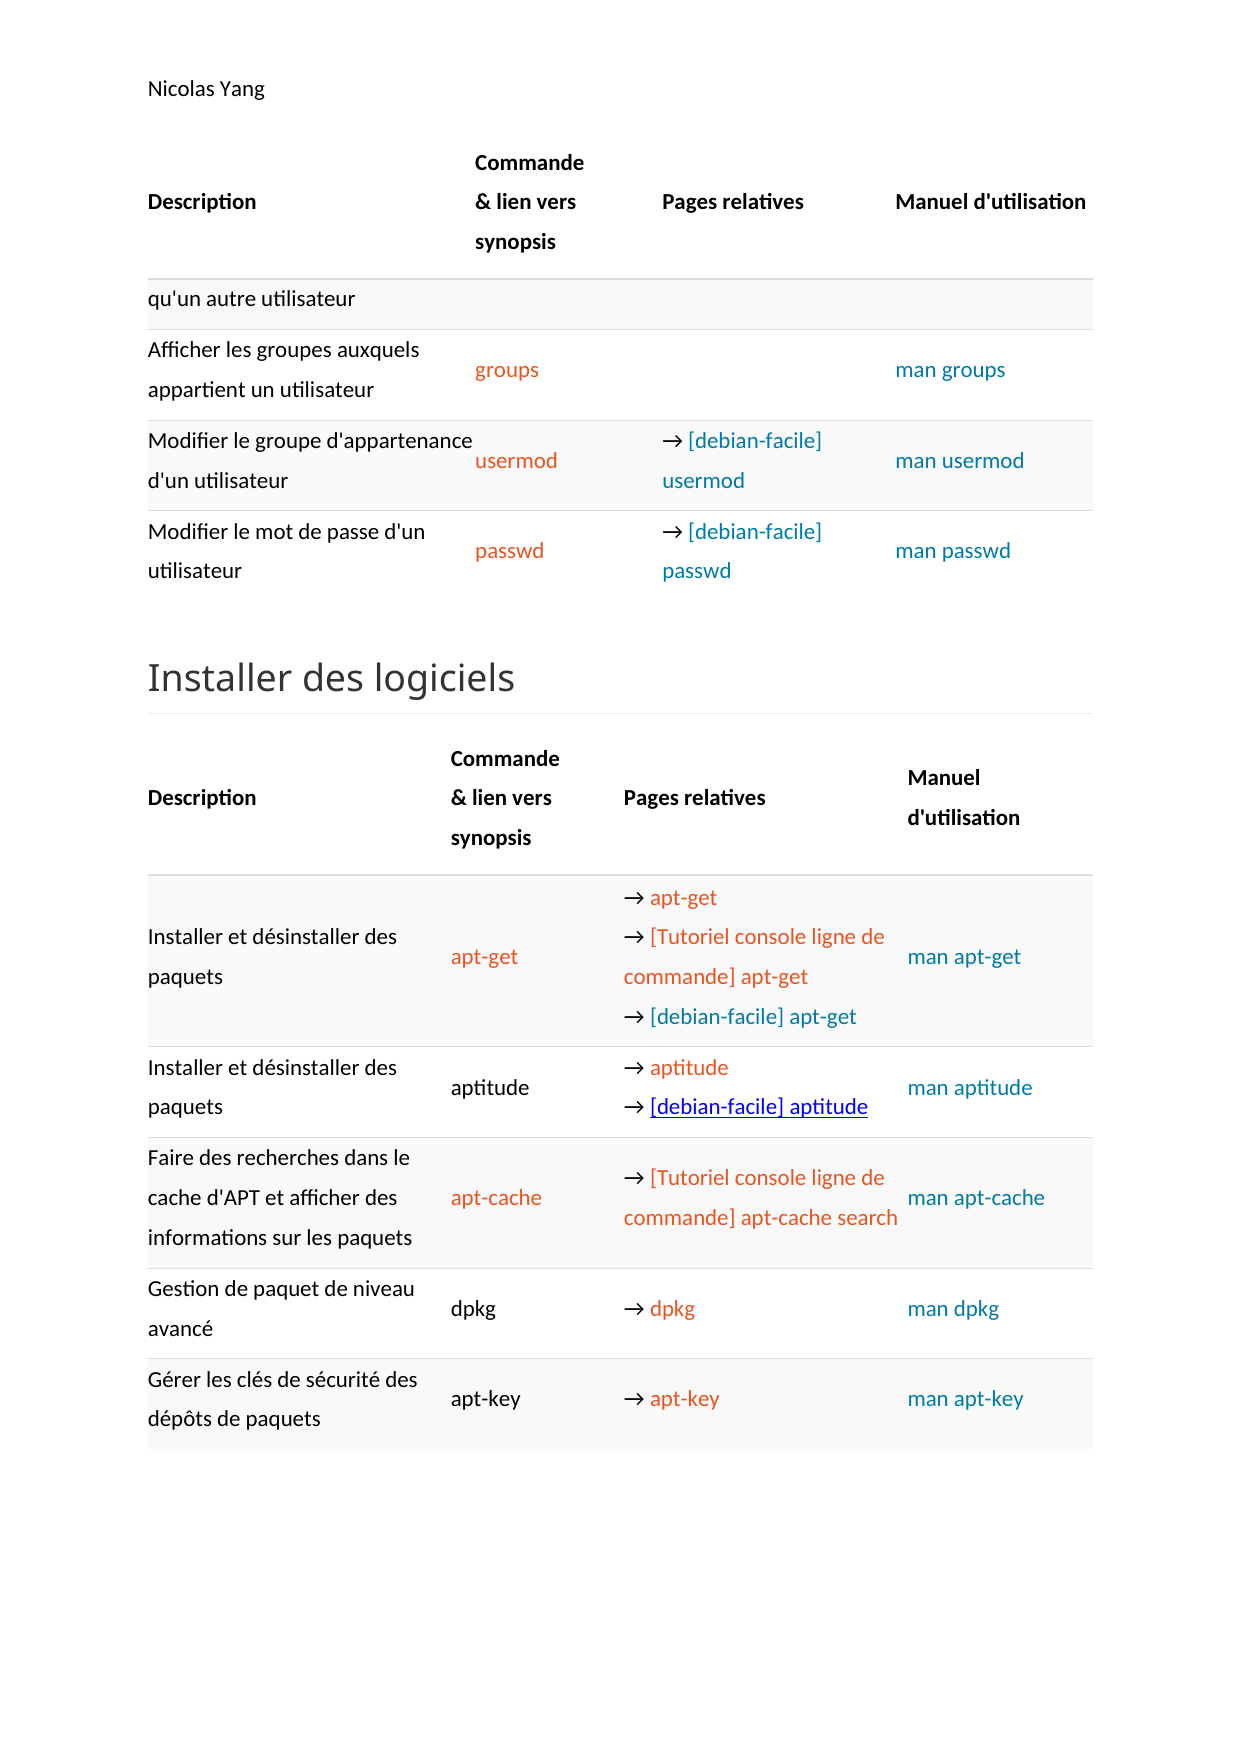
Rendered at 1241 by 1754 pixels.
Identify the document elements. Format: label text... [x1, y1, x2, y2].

table_cell man passwd [895, 511, 1093, 601]
table_cell man dpkg [907, 1269, 1093, 1358]
table_header Commande & lien vers synopsis [475, 148, 662, 278]
table_cell apt-cache [451, 1138, 624, 1268]
subtitle Installer des logiciels [148, 651, 1093, 713]
table_cell [895, 280, 1093, 329]
table_cell groups [475, 330, 662, 420]
table_cell man apt-key [907, 1359, 1093, 1449]
table_cell apt-get [451, 876, 624, 1046]
table_header Manuel d'utilisation [895, 148, 1093, 278]
table_cell Gestion de paquet de niveau avancé [148, 1269, 451, 1358]
table_cell [662, 330, 895, 420]
table_cell man aptitude [907, 1047, 1093, 1137]
table_cell Modifier le mot de passe d'un utilisateur [148, 511, 475, 601]
table_cell [475, 280, 662, 329]
table_cell → [Tutoriel console ligne de commande] apt-cache search [624, 1138, 907, 1268]
table_header Description [148, 744, 451, 874]
table_cell Installer et désinstaller des paquets [148, 1047, 451, 1137]
table_cell Gérer les clés de sécurité des dépôts de paquets [148, 1359, 451, 1449]
table_cell Faire des recherches dans le cache d'APT et afficher des informations sur les paquets [148, 1138, 451, 1268]
table_cell → [debian-facile] passwd [662, 511, 895, 601]
table_cell Modifier le groupe d'appartenance d'un utilisateur [148, 421, 475, 510]
table_header Manuel d'utilisation [907, 744, 1093, 874]
table_header Commande & lien vers synopsis [451, 744, 624, 874]
table_cell passwd [475, 511, 662, 601]
table_cell → apt-key [624, 1359, 907, 1449]
table_cell usermod [475, 421, 662, 510]
table_cell [662, 280, 895, 329]
table_cell qu'un autre utilisateur [148, 280, 475, 329]
table_cell man apt-cache [907, 1138, 1093, 1268]
table_cell → [debian-facile] usermod [662, 421, 895, 510]
table_cell aptitude [451, 1047, 624, 1137]
table_header Pages relatives [624, 744, 907, 874]
table_header Pages relatives [662, 148, 895, 278]
table_header Description [148, 148, 475, 278]
table_cell man groups [895, 330, 1093, 420]
table_cell man apt-get [907, 876, 1093, 1046]
table_cell dpkg [451, 1269, 624, 1358]
table_cell → dpkg [624, 1269, 907, 1358]
table_cell man usermod [895, 421, 1093, 510]
table_cell apt-key [451, 1359, 624, 1449]
table_cell Installer et désinstaller des paquets [148, 876, 451, 1046]
table_cell → apt-get → [Tutoriel console ligne de commande] apt-get → [debian-facile] apt-get [624, 876, 907, 1046]
table_cell Afficher les groupes auxquels appartient un utilisateur [148, 330, 475, 420]
table_cell → aptitude → [debian-facile] aptitude [624, 1047, 907, 1137]
